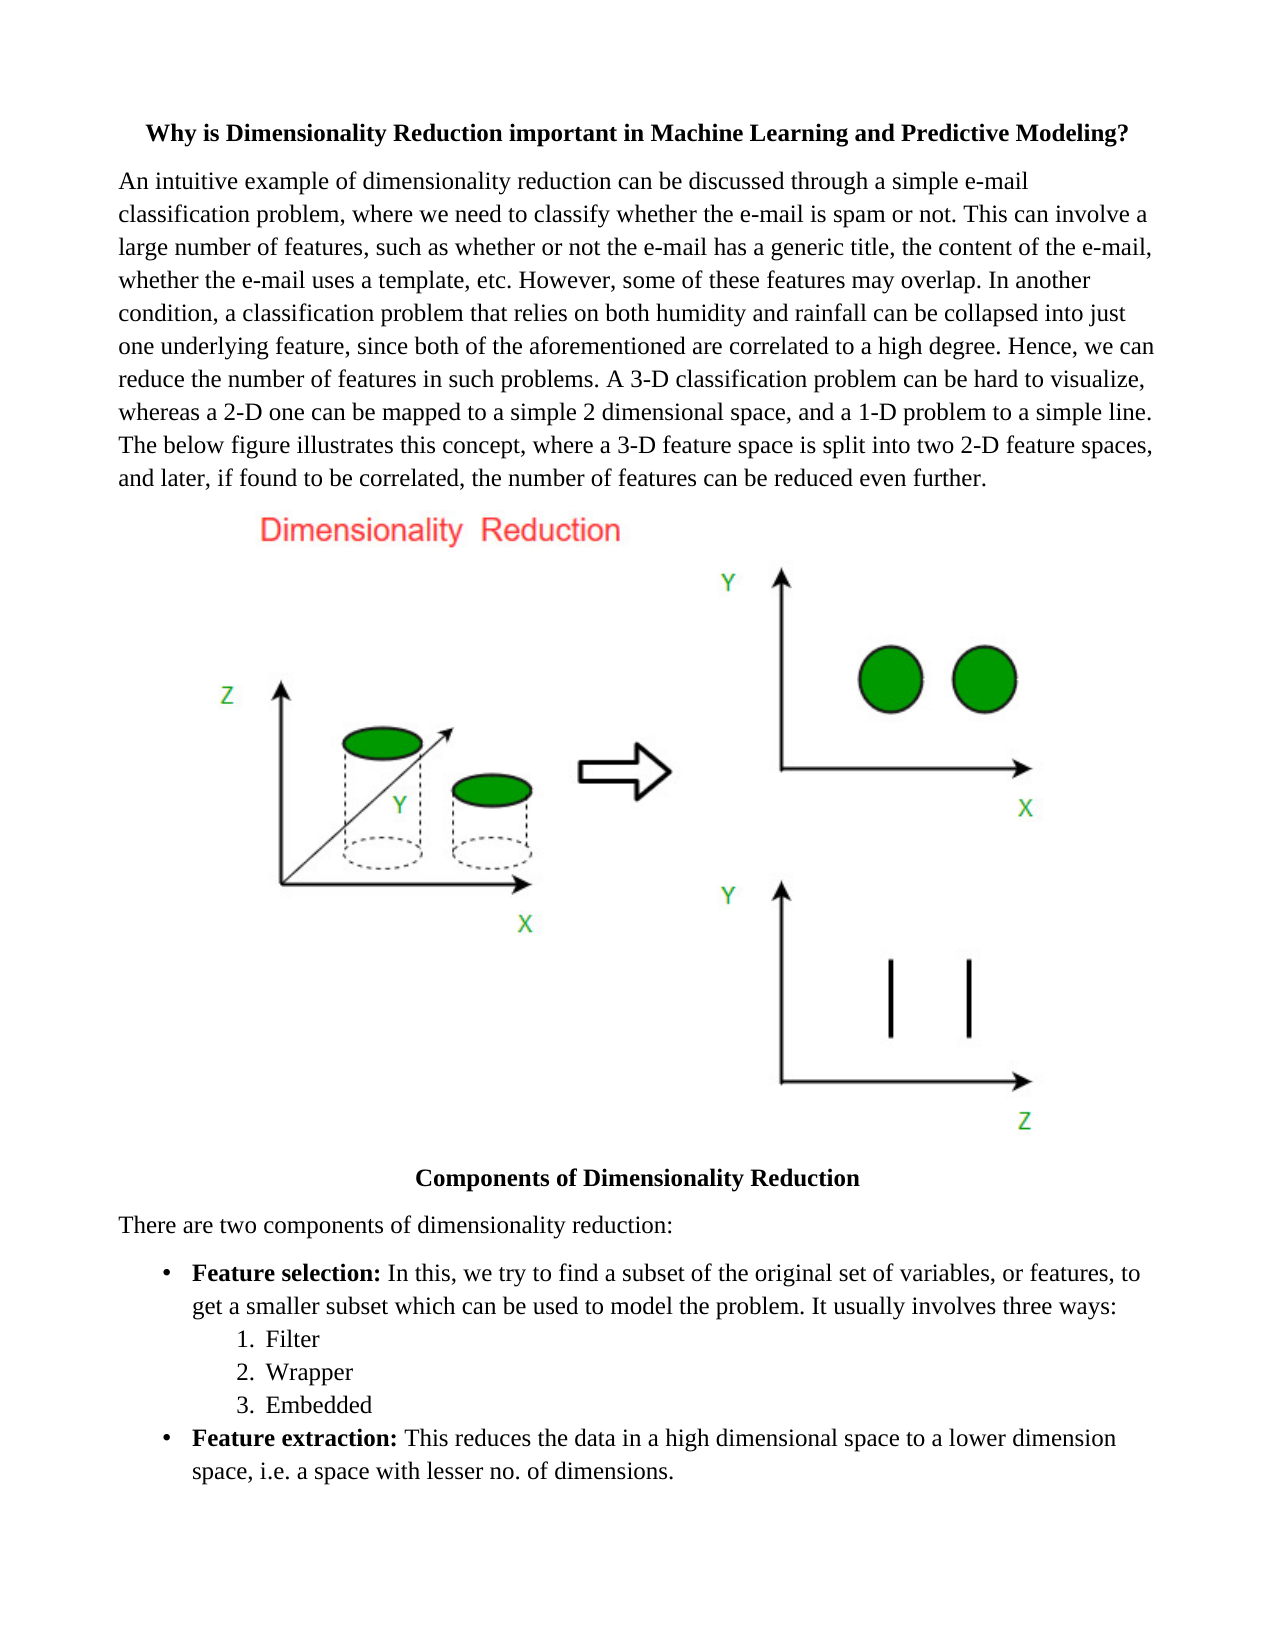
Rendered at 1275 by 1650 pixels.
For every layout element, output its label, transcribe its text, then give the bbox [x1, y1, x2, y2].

text Components of Dimensionality Reduction [118, 1163, 1157, 1192]
list Wrapper [236, 1357, 1157, 1386]
list Feature extraction: This reduces the data in a high dimensional space to a lower dimension space, i.e. a space with lesser no. of dimensions. [162, 1423, 1157, 1485]
list Feature selection: In this, we try to find a subset of the original set of variables, or features, to get a smaller subset which can be used to model the problem. It usually involves three ways: [162, 1258, 1157, 1320]
text There are two components of dimensionality reduction: [118, 1211, 1157, 1239]
picture [218, 510, 1064, 1139]
list Embedded [236, 1390, 1157, 1419]
list Filter [236, 1324, 1157, 1353]
text Why is Dimensionality Reduction important in Machine Learning and Predictive Modeling? [118, 118, 1157, 147]
text An intuitive example of dimensionality reduction can be discussed through a simple e-mail classification problem, where we need to classify whether the e-mail is spam or not. This can involve a large number of features, such as whether or not the e-mail has a generic title, the content of the e-mail, whether the e-mail uses a template, etc. However, some of these features may overlap. In another condition, a classification problem that relies on both humidity and rainfall can be collapsed into just one underlying feature, since both of the aforementioned are correlated to a high degree. Hence, we can reduce the number of features in such problems. A 3-D classification problem can be hard to visualize, whereas a 2-D one can be mapped to a simple 2 dimensional space, and a 1-D problem to a simple line. The below figure illustrates this concept, where a 3-D feature space is split into two 2-D feature spaces, and later, if found to be correlated, the number of features can be reduced even further. [118, 166, 1157, 492]
